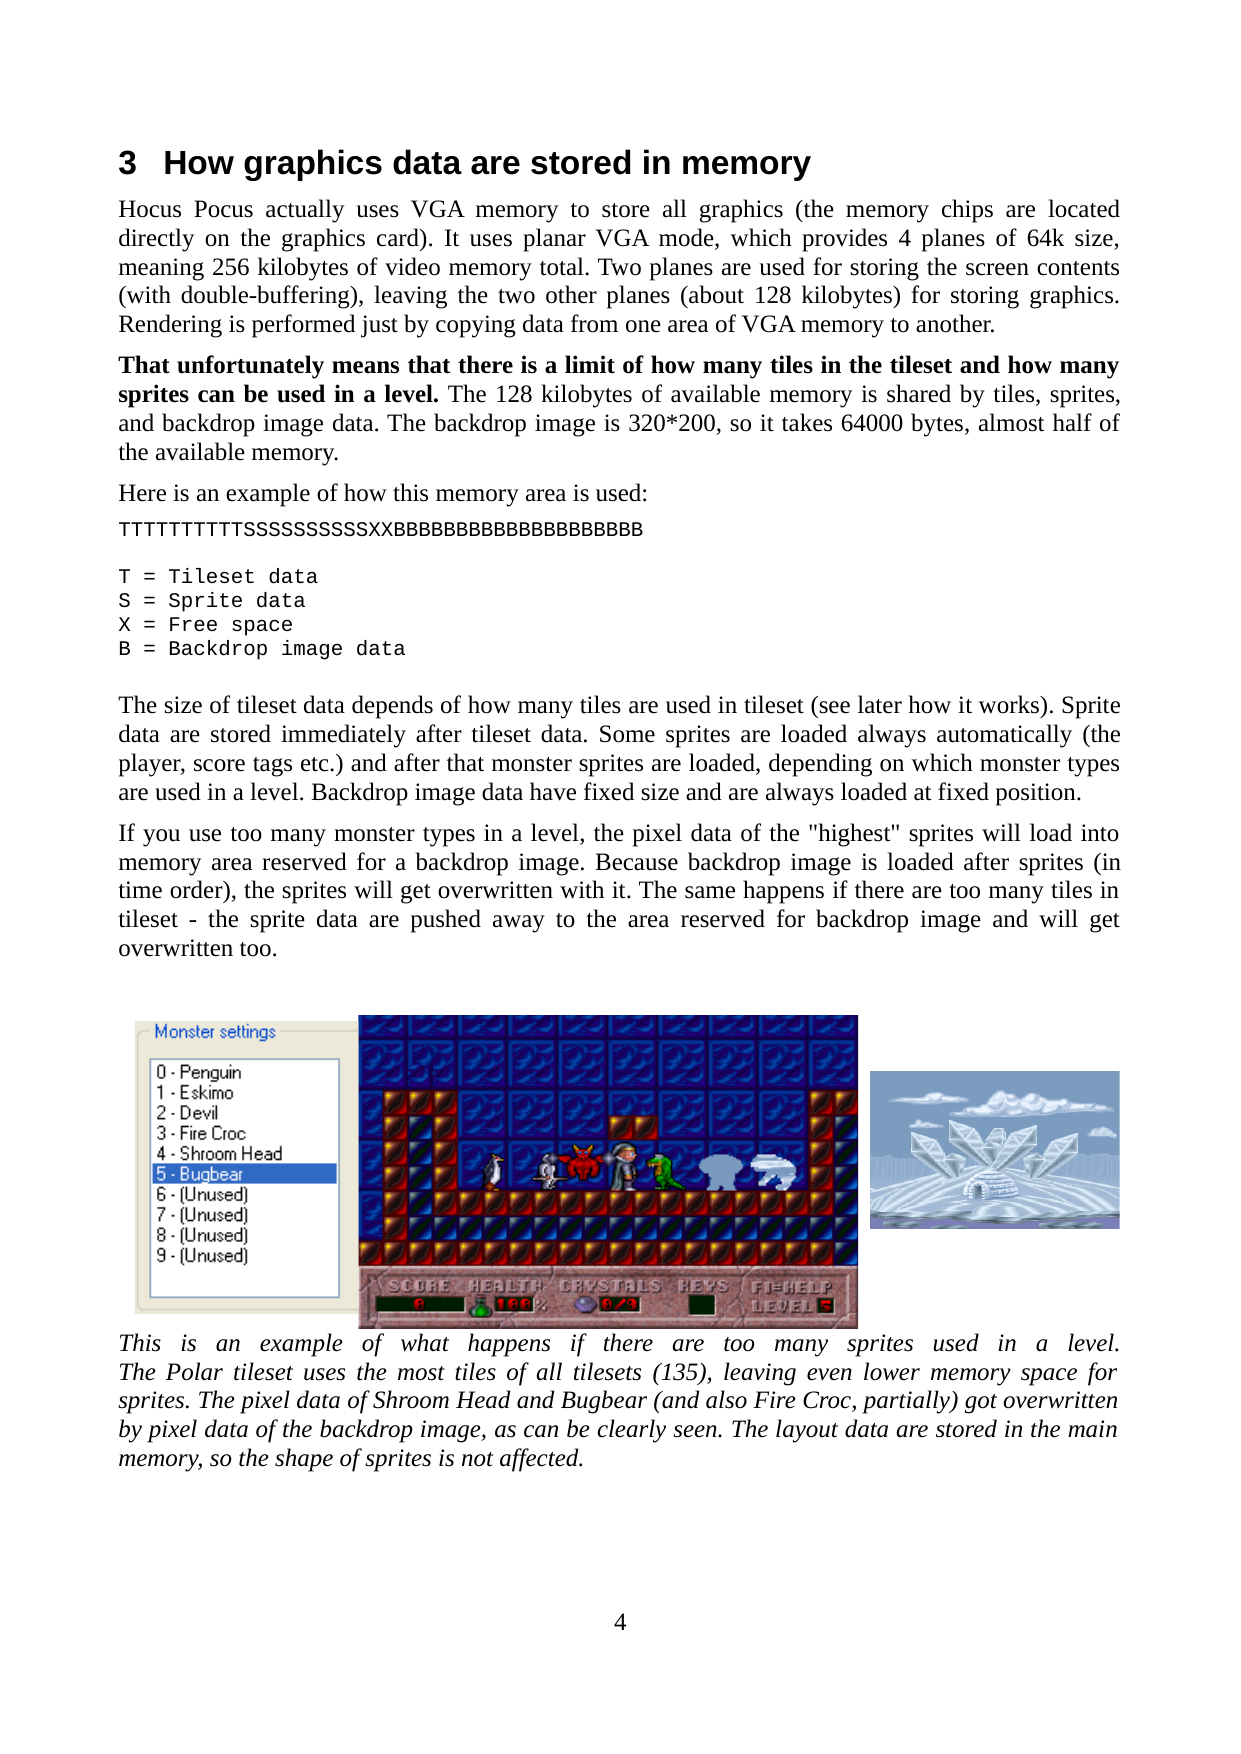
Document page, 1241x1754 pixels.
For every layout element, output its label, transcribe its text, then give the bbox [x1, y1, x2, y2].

text X = Free space [118, 614, 1122, 637]
picture [134, 1015, 859, 1329]
text Hocus Pocus actually uses VGA memory to store all graphics (the memory chips are located directly on the graphics card). It uses planar VGA mode, which provides 4 planes of 64k size, meaning 256 kilobytes of video memory total. Two planes are used for storing the screen contents (with double-buffering), leaving the two other planes (about 128 kilobytes) for storing graphics. Rendering is performed just by copying data from one area of VGA memory to another. [118, 194, 1122, 338]
picture [870, 1071, 1120, 1229]
subtitle How graphics data are stored in memory [118, 143, 1122, 182]
text TTTTTTTTTTSSSSSSSSSSXXBBBBBBBBBBBBBBBBBBBB [118, 519, 1122, 543]
text That unfortunately means that there is a limit of how many tiles in the tileset and how many sprites can be used in a level. The 128 kilobytes of available memory is shared by tiles, sprites, and backdrop image data. The backdrop image is 320*200, so it takes 64000 bytes, almost half of the available memory. [118, 351, 1122, 466]
text The size of tileset data depends of how many tiles are used in tileset (see later how it works). Sprite data are stored immediately after tileset data. Some sprites are loaded always automatically (the player, score tags etc.) and after that monster sprites are loaded, depending on which monster types are used in a level. Backdrop image data have fixed size and are always loaded at fixed position. [118, 691, 1122, 806]
text If you use too many monster types in a level, the pixel data of the "highest" sprites will load into memory area reserved for a backdrop image. Because backdrop image is loaded after sprites (in time order), the sprites will get overwritten with it. The same happens if there are too many tiles in tileset - the sprite data are pushed away to the area reserved for backdrop image and will get overwritten too. [118, 818, 1122, 962]
text B = Backdrop image data [118, 637, 1122, 661]
text Here is an example of how this memory area is used: [118, 478, 1122, 507]
text This is an example of what happens if there are too many sprites used in a level. The Polar tileset uses the most tiles of all tilesets (135), leaving even lower memory space for sprites. The pixel data of Shroom Head and Bugbear (and also Fire Croc, partially) got overwritten by pixel data of the backdrop image, as can be clearly seen. The layout data are stored in the main memory, so the shape of sprites is not affected. [118, 1016, 1122, 1472]
text T = Tileset data [118, 567, 1122, 590]
text S = Sprite data [118, 590, 1122, 614]
